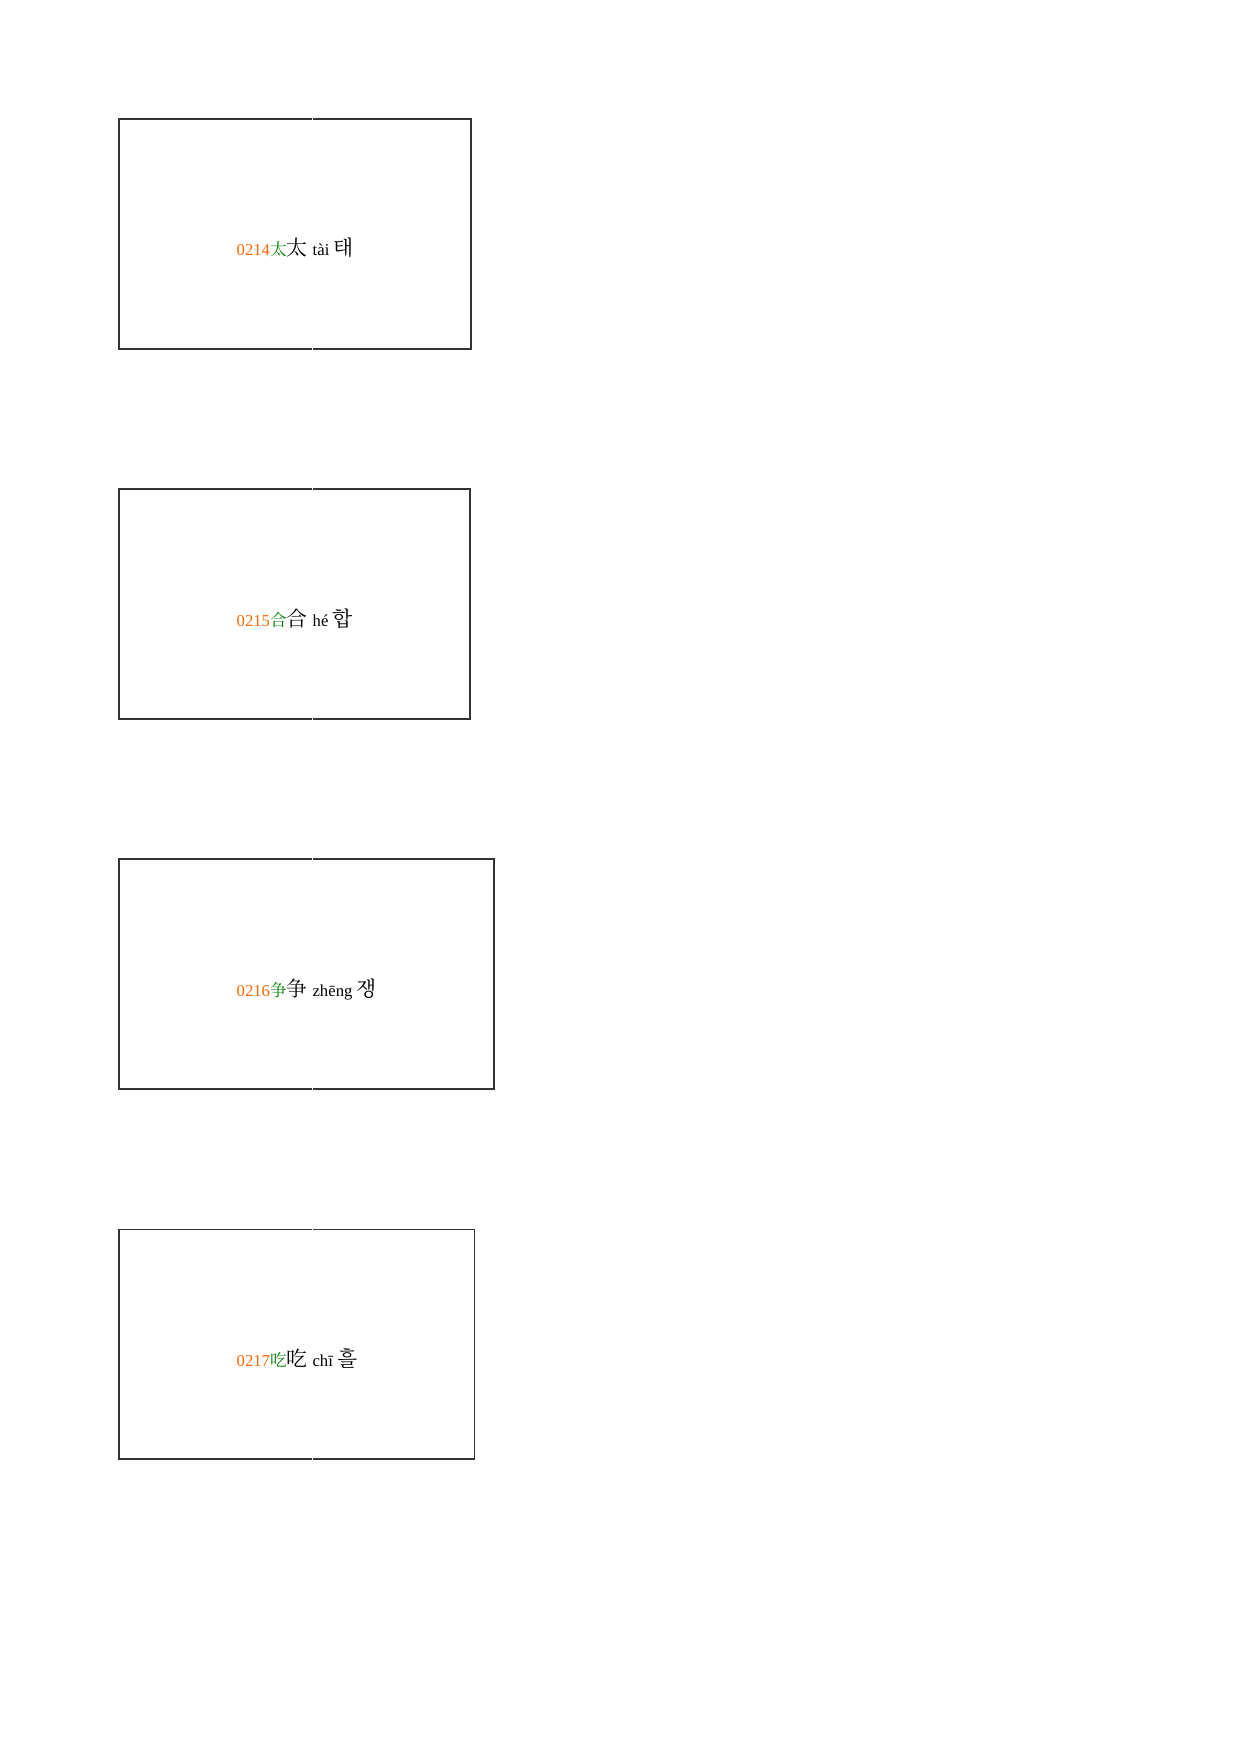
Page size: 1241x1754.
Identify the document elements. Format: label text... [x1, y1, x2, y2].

text [495, 858, 1122, 1090]
text 0215合合 hé 합 [120, 489, 469, 719]
text [472, 118, 1122, 349]
text [471, 488, 1122, 719]
text 0216争争 zhēng 쟁 [120, 859, 493, 1089]
text [475, 1228, 1122, 1460]
text 0217吃吃 chī 흘 [120, 1230, 474, 1459]
text 0214太太 tài 태 [120, 119, 470, 349]
